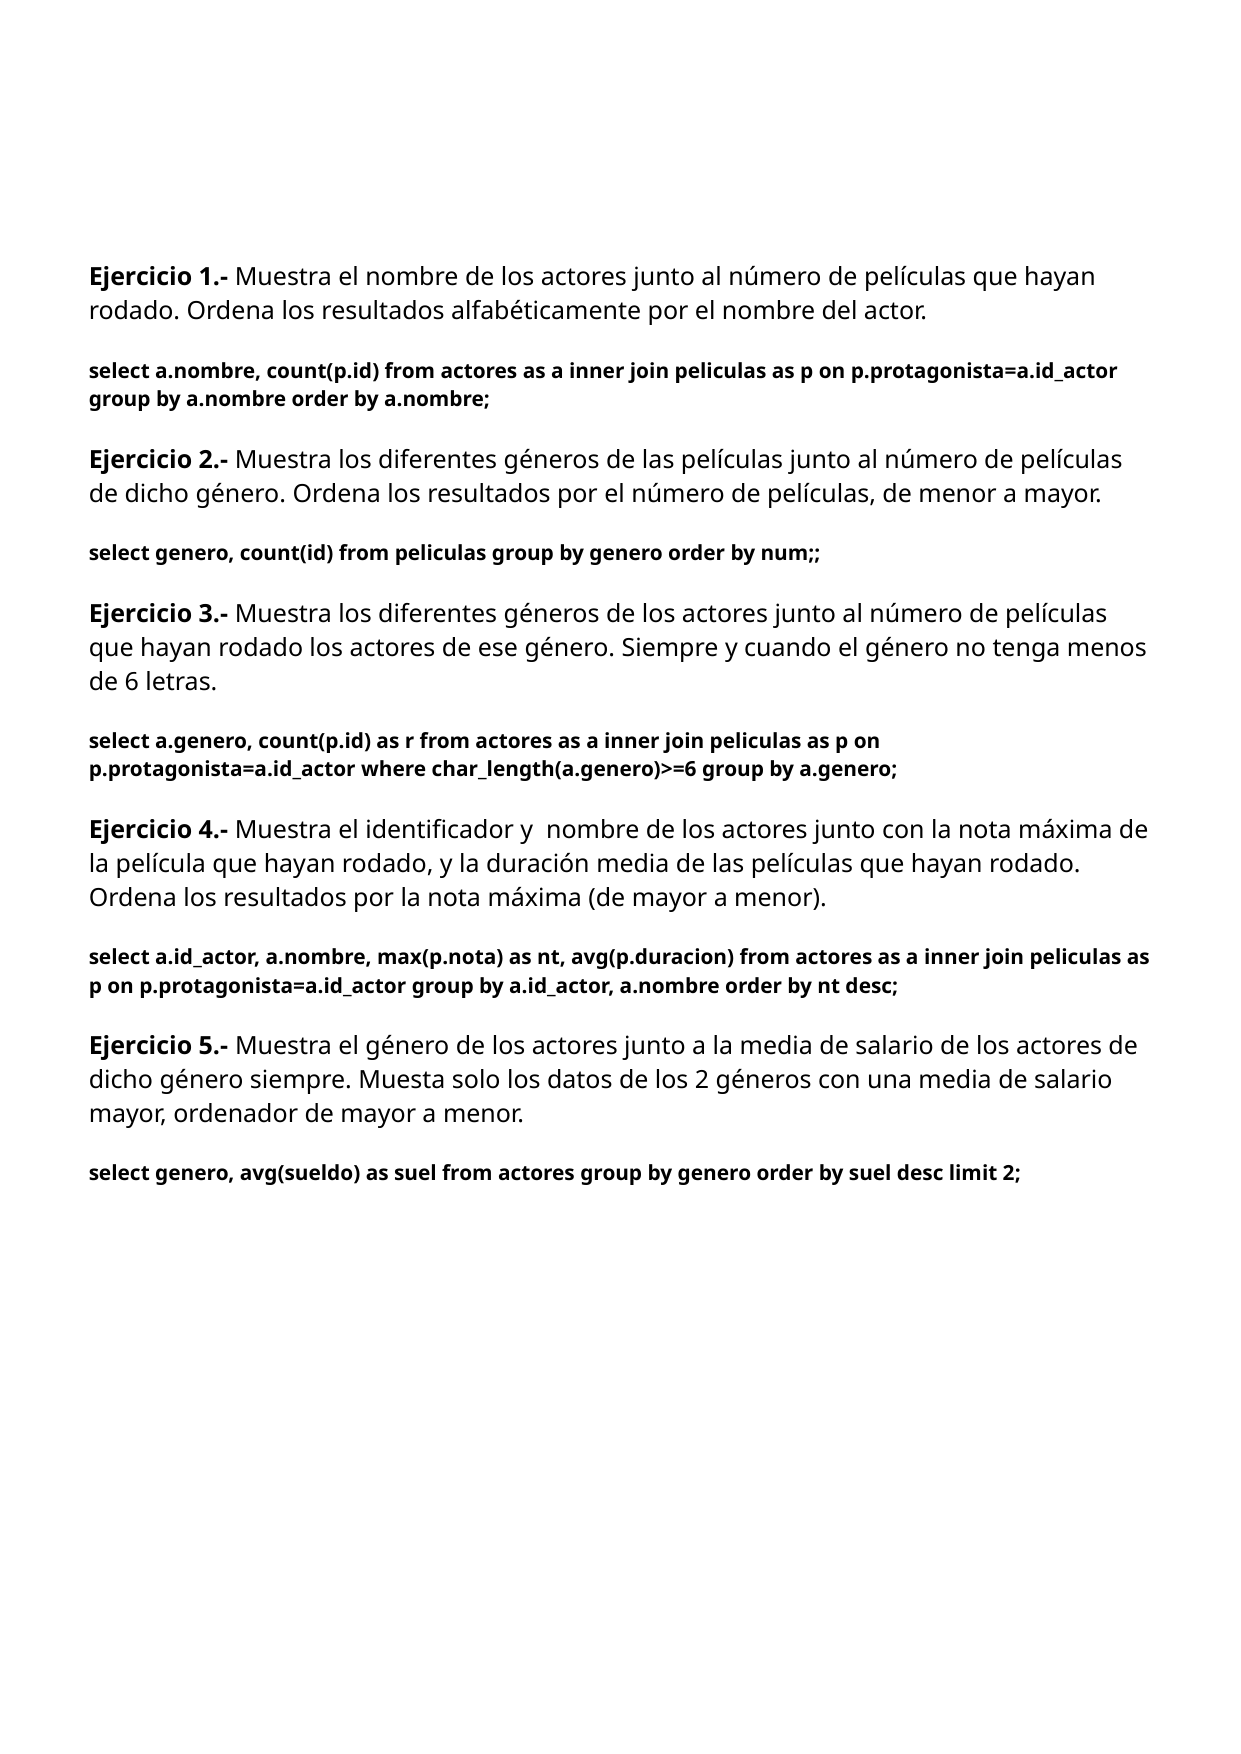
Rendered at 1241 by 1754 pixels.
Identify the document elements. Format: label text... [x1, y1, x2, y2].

text Ejercicio 5.- Muestra el género de los actores junto a la media de salario de los actores de dicho género siempre. Muesta solo los datos de los 2 géneros con una media de salario mayor, ordenador de mayor a menor. select genero, avg(sueldo) as suel from actores group by genero order by suel desc limit 2; [88, 1028, 1152, 1187]
text Ejercicio 2.- Muestra los diferentes géneros de las películas junto al número de películas de dicho género. Ordena los resultados por el número de películas, de menor a mayor. [88, 441, 1152, 509]
text Ejercicio 3.- Muestra los diferentes géneros de los actores junto al número de películas que hayan rodado los actores de ese género. Siempre y cuando el género no tenga menos de 6 letras. select a.genero, count(p.id) as r from actores as a inner join peliculas as p on p.protagonista=a.id_actor where char_length(a.genero)>=6 group by a.genero; [88, 595, 1152, 783]
text select a.nombre, count(p.id) from actores as a inner join peliculas as p on p.protagonista=a.id_actor group by a.nombre order by a.nombre; [88, 356, 1152, 441]
text Ejercicio 1.- Muestra el nombre de los actores junto al número de películas que hayan rodado. Ordena los resultados alfabéticamente por el nombre del actor. [88, 259, 1152, 327]
text Ejercicio 4.- Muestra el identificador y nombre de los actores junto con la nota máxima de la película que hayan rodado, y la duración media de las películas que hayan rodado. Ordena los resultados por la nota máxima (de mayor a menor). select a.id_actor, a.nombre, max(p.nota) as nt, avg(p.duracion) from actores as a inner join peliculas as p on p.protagonista=a.id_actor group by a.id_actor, a.nombre order by nt desc; [88, 812, 1152, 999]
text select genero, count(id) from peliculas group by genero order by num;; [88, 538, 1152, 567]
